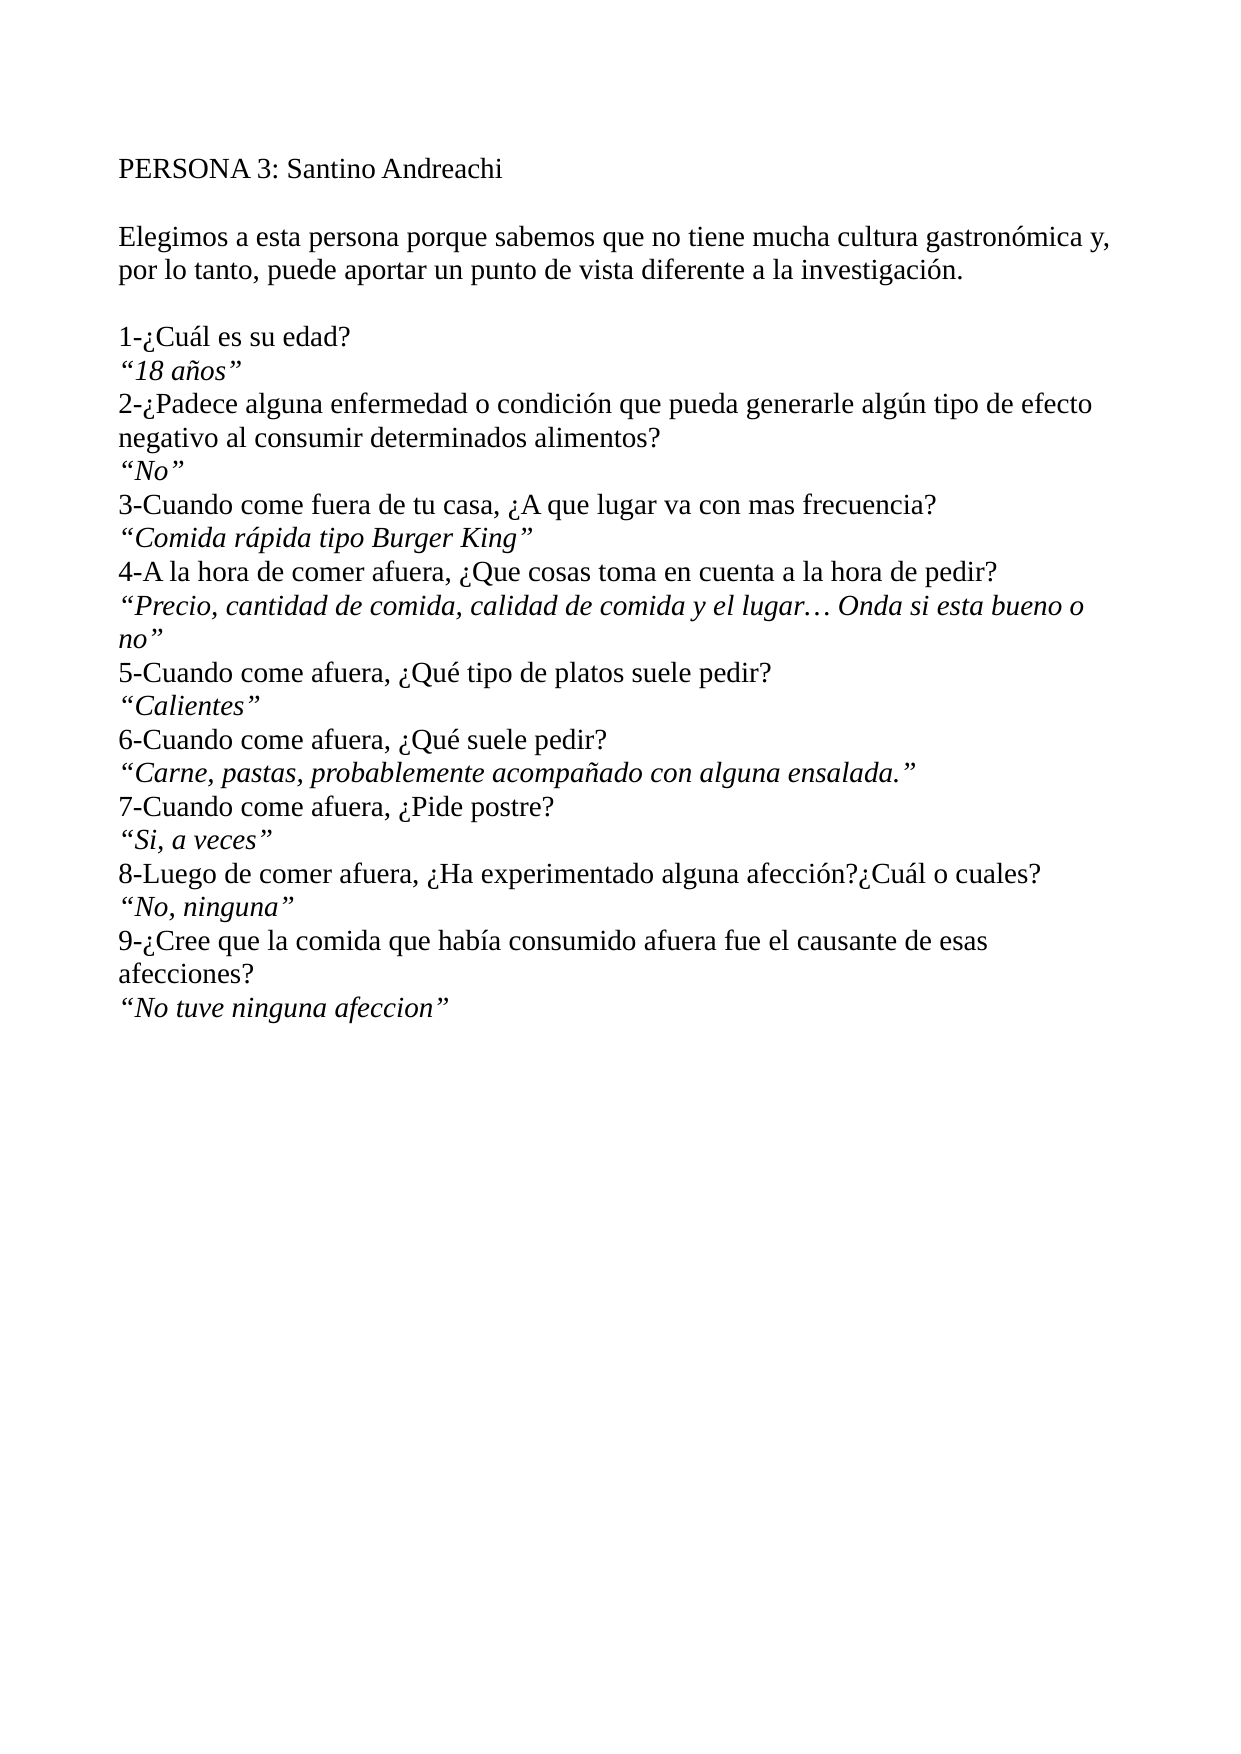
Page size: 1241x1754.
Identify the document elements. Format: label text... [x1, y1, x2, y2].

text “Comida rápida tipo Burger King” [118, 521, 1122, 554]
text 8-Luego de comer afuera, ¿Ha experimentado alguna afección?¿Cuál o cuales? [118, 856, 1122, 889]
text 7-Cuando come afuera, ¿Pide postre? [118, 789, 1122, 822]
text Elegimos a esta persona porque sabemos que no tiene mucha cultura gastronómica y, por lo tanto, puede aportar un punto de vista diferente a la investigación. [118, 219, 1122, 286]
text “Si, a veces” [118, 822, 1122, 856]
text 1-¿Cuál es su edad? [118, 319, 1122, 353]
text “No” [118, 453, 1122, 487]
text “No tuve ninguna afeccion” [118, 990, 1122, 1024]
text “Calientes” [118, 688, 1122, 722]
text 5-Cuando come afuera, ¿Qué tipo de platos suele pedir? [118, 655, 1122, 688]
text “No, ninguna” [118, 889, 1122, 923]
text “Carne, pastas, probablemente acompañado con alguna ensalada.” [118, 755, 1122, 789]
text 6-Cuando come afuera, ¿Qué suele pedir? [118, 722, 1122, 755]
text PERSONA 3: Santino Andreachi [118, 152, 1122, 185]
text “Precio, cantidad de comida, calidad de comida y el lugar… Onda si esta bueno o no” [118, 588, 1122, 655]
text 2-¿Padece alguna enfermedad o condición que pueda generarle algún tipo de efecto negativo al consumir determinados alimentos? [118, 386, 1122, 453]
text “18 años” [118, 353, 1122, 386]
text 3-Cuando come fuera de tu casa, ¿A que lugar va con mas frecuencia? [118, 487, 1122, 521]
text 9-¿Cree que la comida que había consumido afuera fue el causante de esas afecciones? [118, 923, 1122, 990]
text 4-A la hora de comer afuera, ¿Que cosas toma en cuenta a la hora de pedir? [118, 554, 1122, 588]
